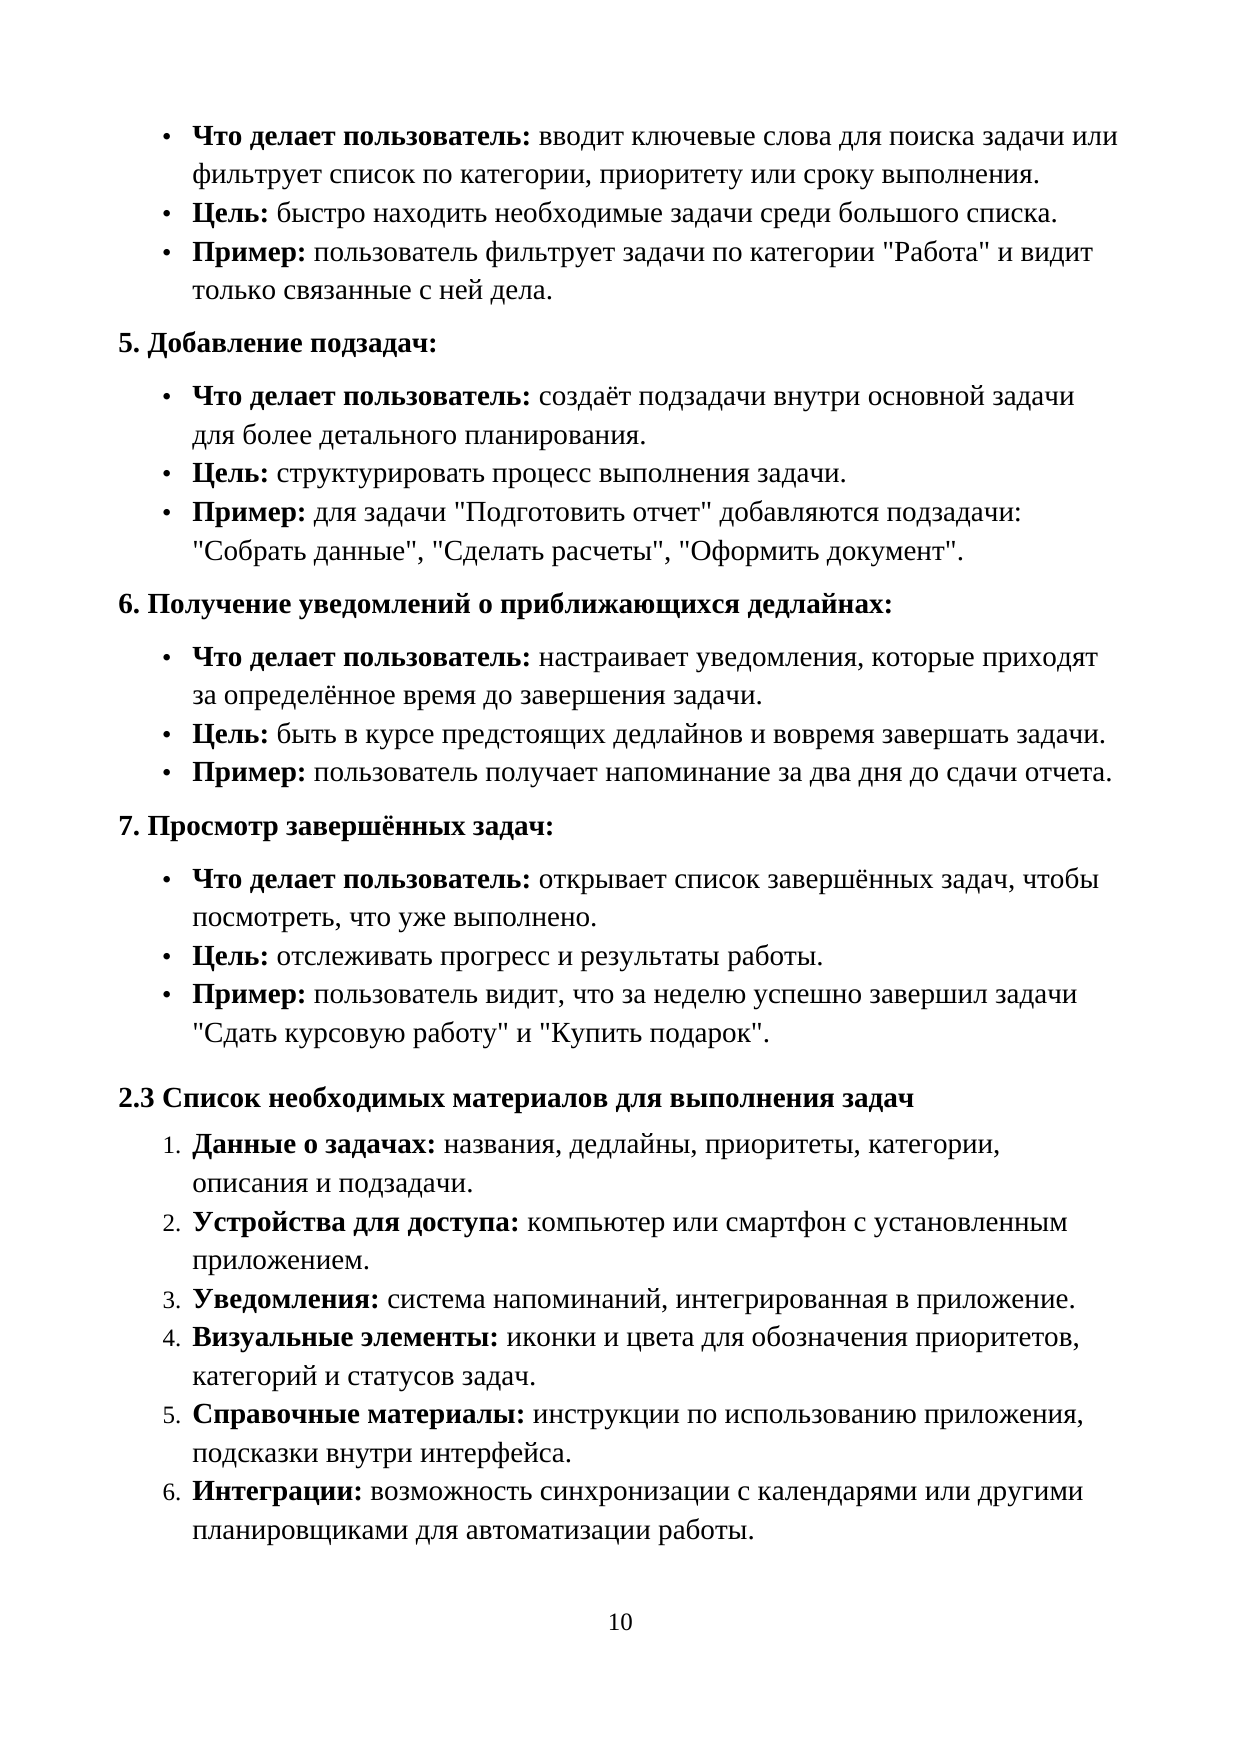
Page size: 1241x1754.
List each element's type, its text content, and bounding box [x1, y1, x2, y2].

list Пример: для задачи "Подготовить отчет" добавляются подзадачи: "Собрать данные", "Сделать расчеты", "Оформить документ". [162, 494, 1122, 566]
list Пример: пользователь получает напоминание за два дня до сдачи отчета. [162, 754, 1122, 788]
list Уведомления: система напоминаний, интегрированная в приложение. [162, 1281, 1122, 1314]
list Пример: пользователь фильтрует задачи по категории "Работа" и видит только связанные с ней дела. [162, 234, 1122, 306]
list Цель: структурировать процесс выполнения задачи. [162, 456, 1122, 489]
list Справочные материалы: инструкции по использованию приложения, подсказки внутри интерфейса. [162, 1396, 1122, 1468]
text 5. Добавление подзадач: [118, 325, 1122, 359]
list Что делает пользователь: открывает список завершённых задач, чтобы посмотреть, что уже выполнено. [162, 861, 1122, 933]
list Что делает пользователь: создаёт подзадачи внутри основной задачи для более детального планирования. [162, 378, 1122, 451]
text 6. Получение уведомлений о приближающихся дедлайнах: [118, 586, 1122, 619]
list Пример: пользователь видит, что за неделю успешно завершил задачи "Сдать курсовую работу" и "Купить подарок". [162, 976, 1122, 1048]
list Устройства для доступа: компьютер или смартфон с установленным приложением. [162, 1204, 1122, 1276]
list Цель: быстро находить необходимые задачи среди большого списка. [162, 195, 1122, 229]
list Что делает пользователь: настраивает уведомления, которые приходят за определённое время до завершения задачи. [162, 639, 1122, 711]
list Интеграции: возможность синхронизации с календарями или другими планировщиками для автоматизации работы. [162, 1473, 1122, 1546]
list Цель: отслеживать прогресс и результаты работы. [162, 938, 1122, 971]
subtitle 2.3 Список необходимых материалов для выполнения задач [118, 1081, 1122, 1114]
list Данные о задачах: названия, дедлайны, приоритеты, категории, описания и подзадачи. [162, 1127, 1122, 1199]
text 7. Просмотр завершённых задач: [118, 808, 1122, 841]
list Цель: быть в курсе предстоящих дедлайнов и вовремя завершать задачи. [162, 716, 1122, 749]
list Визуальные элементы: иконки и цвета для обозначения приоритетов, категорий и статусов задач. [162, 1319, 1122, 1391]
list Что делает пользователь: вводит ключевые слова для поиска задачи или фильтрует список по категории, приоритету или сроку выполнения. [162, 118, 1122, 190]
